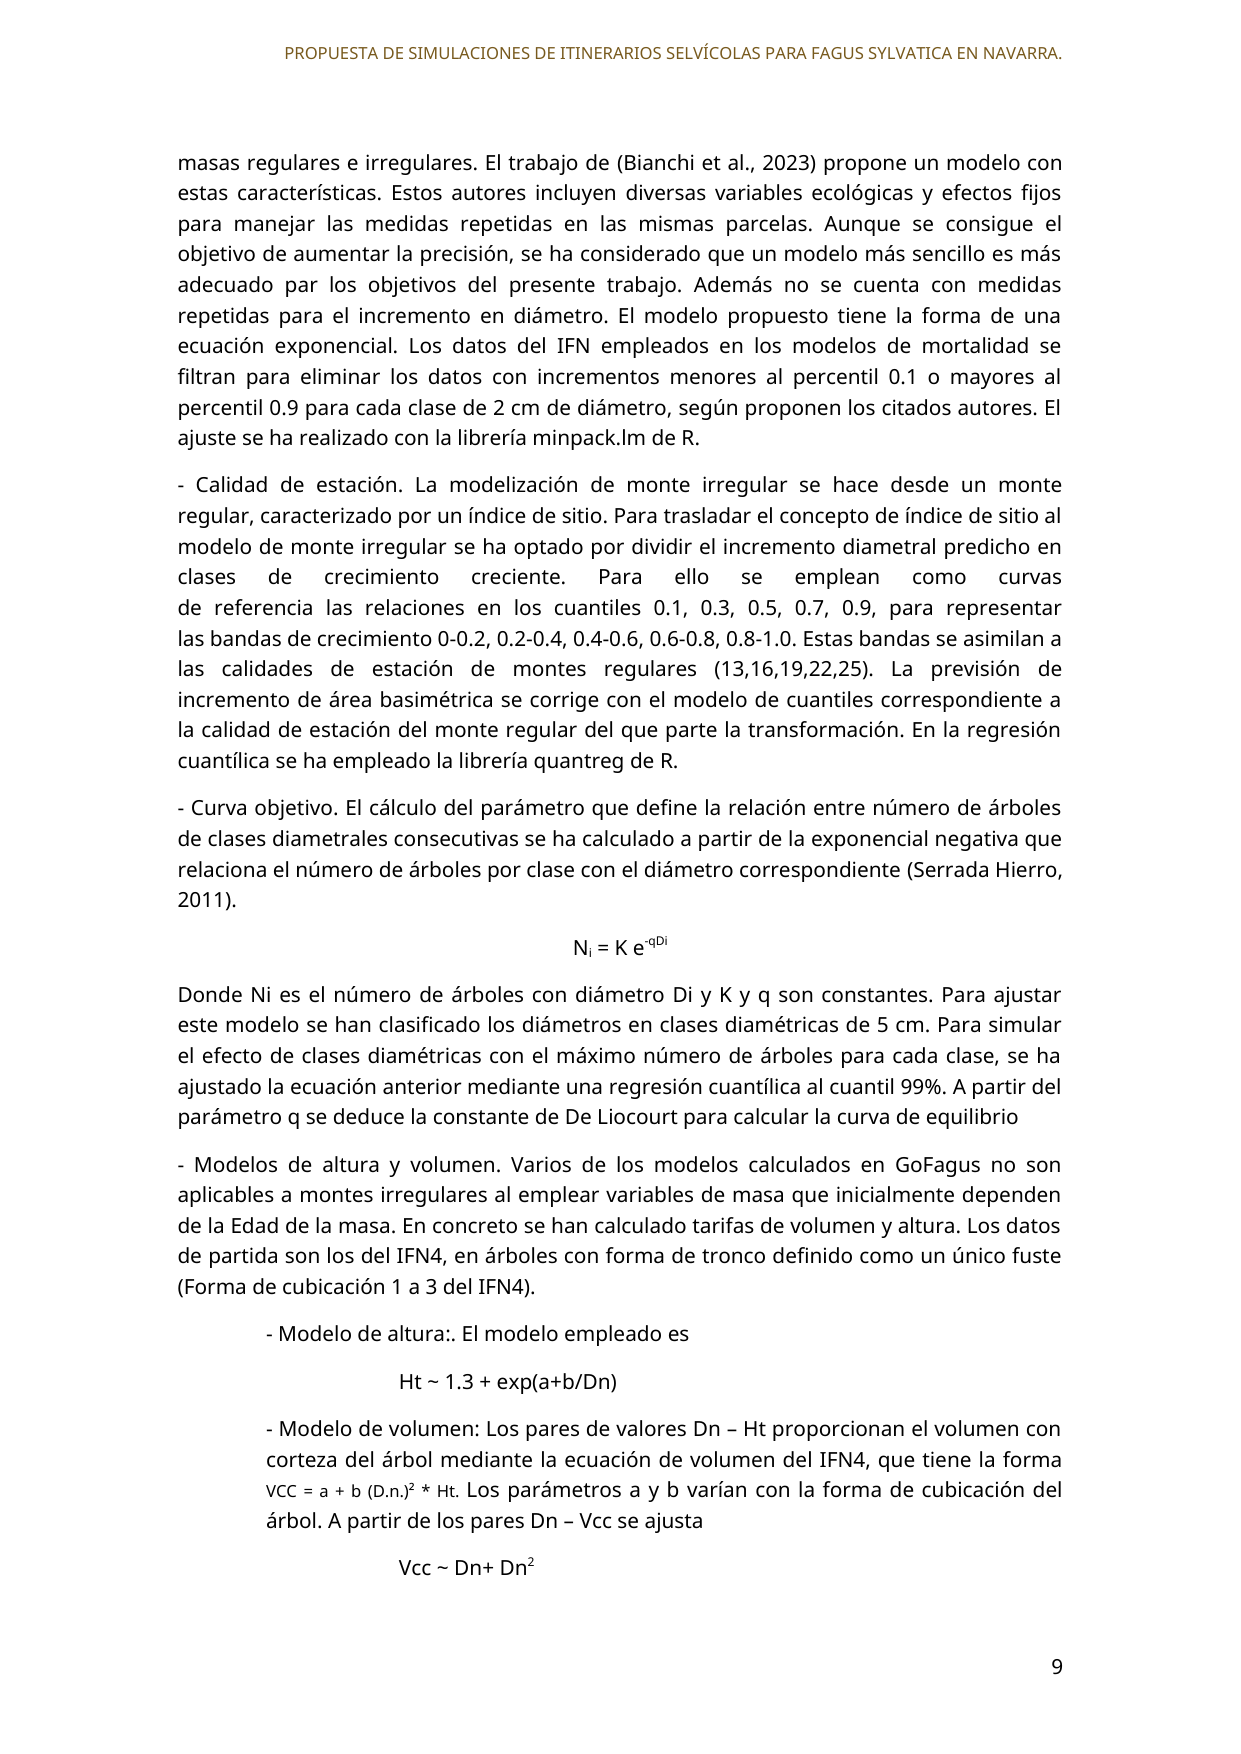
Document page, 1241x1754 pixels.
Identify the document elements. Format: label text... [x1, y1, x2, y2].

text - Modelo de volumen: Los pares de valores Dn – Ht proporcionan el volumen con corteza del árbol mediante la ecuación de volumen del IFN4, que tiene la forma VCC = a + b (D.n.)² * Ht. Los parámetros a y b varían con la forma de cubicación del árbol. A partir de los pares Dn – Vcc se ajusta [266, 1414, 1063, 1534]
text - Calidad de estación. La modelización de monte irregular se hace desde un monte regular, caracterizado por un índice de sitio. Para trasladar el concepto de índice de sitio al modelo de monte irregular se ha optado por dividir el incremento diametral predicho en clases de crecimiento creciente. Para ello se emplean como curvas de referencia las relaciones en los cuantiles 0.1, 0.3, 0.5, 0.7, 0.9, para representar las bandas de crecimiento 0-0.2, 0.2-0.4, 0.4-0.6, 0.6-0.8, 0.8-1.0. Estas bandas se asimilan a las calidades de estación de montes regulares (13,16,19,22,25). La previsión de incremento de área basimétrica se corrige con el modelo de cuantiles correspondiente a la calidad de estación del monte regular del que parte la transformación. En la regresión cuantílica se ha empleado la librería quantreg de R. [177, 471, 1063, 774]
text Ht ~ 1.3 + exp(a+b/Dn) [266, 1367, 1063, 1395]
text - Modelo de altura:. El modelo empleado es [266, 1319, 1063, 1348]
text Vcc ~ Dn+ Dn2 [266, 1553, 1063, 1582]
text - Modelos de altura y volumen. Varios de los modelos calculados en GoFagus no son aplicables a montes irregulares al emplear variables de masa que inicialmente dependen de la Edad de la masa. En concreto se han calculado tarifas de volumen y altura. Los datos de partida son los del IFN4, en árboles con forma de tronco definido como un único fuste (Forma de cubicación 1 a 3 del IFN4). [177, 1150, 1063, 1301]
text - Curva objetivo. El cálculo del parámetro que define la relación entre número de árboles de clases diametrales consecutivas se ha calculado a partir de la exponencial negativa que relaciona el número de árboles por clase con el diámetro correspondiente (Serrada Hierro, 2011). [177, 793, 1063, 914]
text Donde Ni es el número de árboles con diámetro Di y K y q son constantes. Para ajustar este modelo se han clasificado los diámetros en clases diamétricas de 5 cm. Para simular el efecto de clases diamétricas con el máximo número de árboles para cada clase, se ha ajustado la ecuación anterior mediante una regresión cuantílica al cuantil 99%. A partir del parámetro q se deduce la constante de De Liocourt para calcular la curva de equilibrio [177, 980, 1063, 1131]
text Ni = K e-qDi [177, 933, 1063, 961]
text masas regulares e irregulares. El trabajo de (Bianchi et al., 2023) propone un modelo con estas características. Estos autores incluyen diversas variables ecológicas y efectos fijos para manejar las medidas repetidas en las mismas parcelas. Aunque se consigue el objetivo de aumentar la precisión, se ha considerado que un modelo más sencillo es más adecuado par los objetivos del presente trabajo. Además no se cuenta con medidas repetidas para el incremento en diámetro. El modelo propuesto tiene la forma de una ecuación exponencial. Los datos del IFN empleados en los modelos de mortalidad se filtran para eliminar los datos con incrementos menores al percentil 0.1 o mayores al percentil 0.9 para cada clase de 2 cm de diámetro, según proponen los citados autores. El ajuste se ha realizado con la librería minpack.lm de R. [177, 148, 1063, 452]
